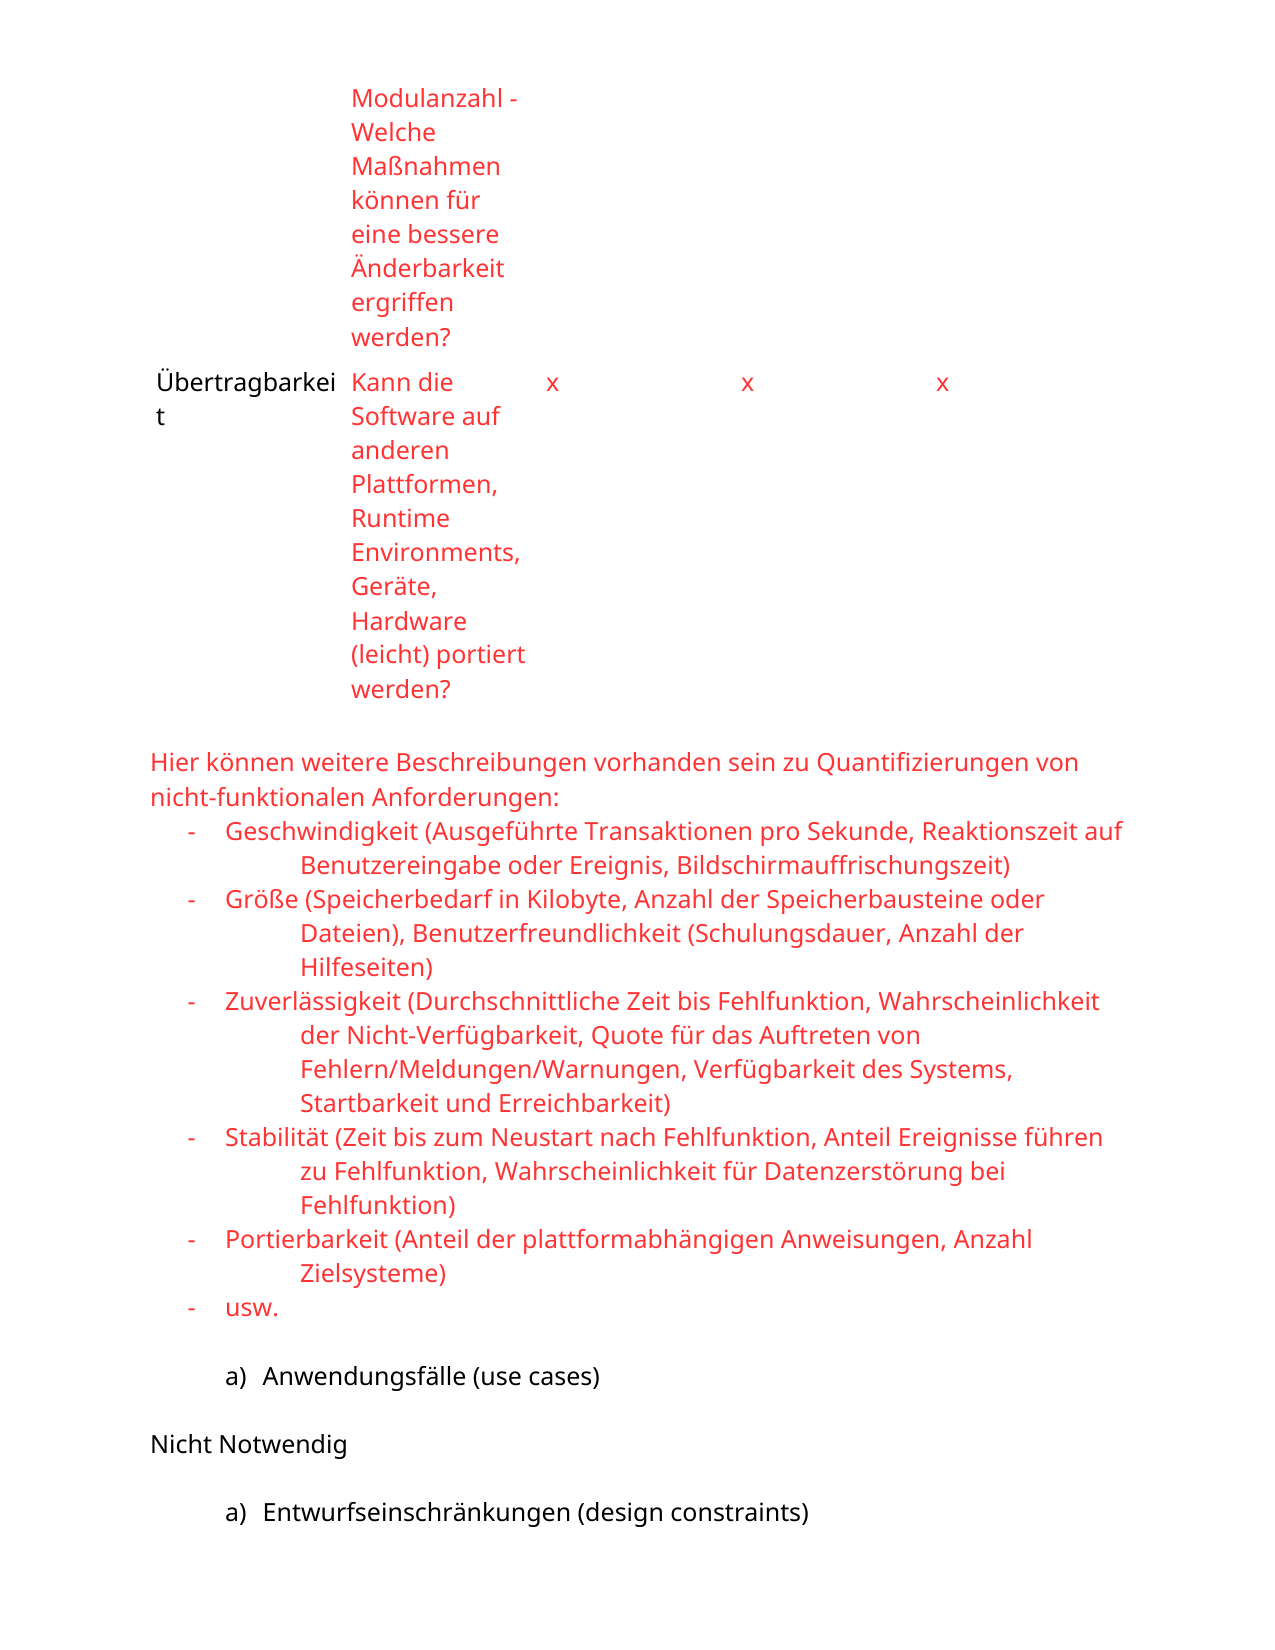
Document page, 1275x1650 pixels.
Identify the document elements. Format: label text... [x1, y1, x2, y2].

table_cell x [735, 359, 930, 711]
list usw. [187, 1290, 1125, 1324]
list Portierbarkeit (Anteil der plattformabhängigen Anweisungen, Anzahl Zielsysteme) [187, 1222, 1125, 1290]
list Größe (Speicherbedarf in Kilobyte, Anzahl der Speicherbausteine oder Dateien), Benutzerfreundlichkeit (Schulungsdauer, Anzahl der Hilfeseiten) [187, 881, 1125, 983]
table_cell Modulanzahl - Welche Maßnahmen können für eine bessere Änderbarkeit ergriffen werden? [345, 75, 540, 359]
table_cell Kann die Software auf anderen Plattformen, Runtime Environments, Geräte, Hardware (leicht) portiert werden? [345, 359, 540, 711]
table_cell [540, 75, 735, 359]
table_cell x [540, 359, 735, 711]
text Nicht Notwendig [150, 1426, 1125, 1460]
list Geschwindigkeit (Ausgeführte Transaktionen pro Sekunde, Reaktionszeit auf Benutzereingabe oder Ereignis, Bildschirmauffrischungszeit) [187, 813, 1125, 881]
list Entwurfseinschränkungen (design constraints) [225, 1494, 1125, 1528]
list Stabilität (Zeit bis zum Neustart nach Fehlfunktion, Anteil Ereignisse führen zu Fehlfunktion, Wahrscheinlichkeit für Datenzerstörung bei Fehlfunktion) [187, 1120, 1125, 1222]
table_cell [930, 75, 1125, 359]
list Anwendungsfälle (use cases) [225, 1358, 1125, 1392]
table_cell x [930, 359, 1125, 711]
table_cell [735, 75, 930, 359]
text Hier können weitere Beschreibungen vorhanden sein zu Quantifizierungen von nicht-funktionalen Anforderungen: [150, 745, 1125, 813]
table_cell [150, 75, 345, 359]
table_cell Übertragbarkeit [150, 359, 345, 711]
list Zuverlässigkeit (Durchschnittliche Zeit bis Fehlfunktion, Wahrscheinlichkeit der Nicht-Verfügbarkeit, Quote für das Auftreten von Fehlern/Meldungen/Warnungen, Verfügbarkeit des Systems, Startbarkeit und Erreichbarkeit) [187, 983, 1125, 1120]
